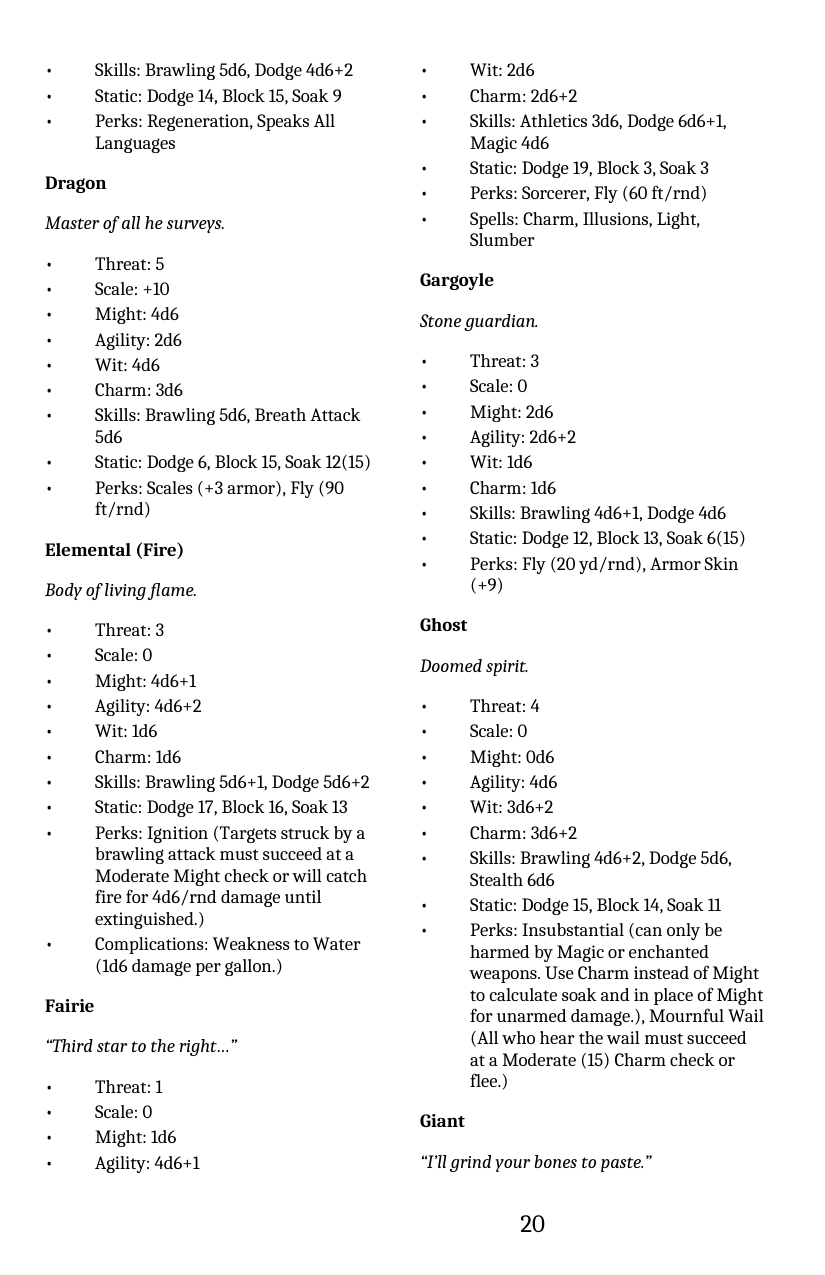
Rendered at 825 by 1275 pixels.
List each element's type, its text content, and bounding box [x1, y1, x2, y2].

list Wit: 1d6 [420, 452, 765, 473]
list Charm: 1d6 [45, 746, 390, 768]
list Agility: 2d6+2 [420, 427, 765, 448]
text Gargoyle [420, 270, 765, 292]
list Threat: 3 [420, 351, 765, 372]
list Charm: 1d6 [420, 477, 765, 499]
list Skills: Brawling 5d6+1, Dodge 5d6+2 [45, 772, 390, 793]
list Static: Dodge 19, Block 3, Soak 3 [420, 157, 765, 179]
list Scale: 0 [45, 1102, 390, 1123]
list Skills: Brawling 5d6, Dodge 4d6+2 [45, 60, 390, 82]
list Wit: 1d6 [45, 721, 390, 742]
list Might: 4d6+1 [45, 670, 390, 692]
list Perks: Scales (+3 armor), Fly (90 ft/rnd) [45, 477, 390, 520]
list Perks: Insubstantial (can only be harmed by Magic or enchanted weapons. Use Charm instead of Might to calculate soak and in place of Might for unarmed damage.), Mournful Wail (All who hear the wail must succeed at a Moderate (15) Charm check or flee.) [420, 920, 765, 1092]
text Master of all he surveys. [45, 213, 390, 234]
text Giant [420, 1111, 765, 1132]
list Skills: Brawling 5d6, Breath Attack 5d6 [45, 405, 390, 448]
list Skills: Athletics 3d6, Dodge 6d6+1, Magic 4d6 [420, 111, 765, 154]
list Wit: 2d6 [420, 60, 765, 82]
text Elemental (Fire) [45, 539, 390, 561]
list Threat: 1 [45, 1076, 390, 1098]
list Might: 0d6 [420, 746, 765, 768]
text Ghost [420, 615, 765, 637]
list Charm: 3d6+2 [420, 822, 765, 844]
list Scale: 0 [420, 376, 765, 397]
list Might: 4d6 [45, 304, 390, 325]
list Spells: Charm, Illusions, Light, Slumber [420, 208, 765, 251]
list Perks: Sorcerer, Fly (60 ft/rnd) [420, 183, 765, 204]
list Wit: 4d6 [45, 354, 390, 376]
list Agility: 4d6+2 [45, 696, 390, 717]
list Perks: Regeneration, Speaks All Languages [45, 111, 390, 154]
list Might: 2d6 [420, 401, 765, 423]
list Wit: 3d6+2 [420, 797, 765, 818]
list Charm: 2d6+2 [420, 85, 765, 107]
text Stone guardian. [420, 310, 765, 332]
list Static: Dodge 6, Block 15, Soak 12(15) [45, 452, 390, 473]
text “Third star to the right…” [45, 1036, 390, 1057]
list Scale: 0 [420, 721, 765, 742]
list Scale: 0 [45, 645, 390, 667]
text Dragon [45, 172, 390, 194]
list Threat: 4 [420, 696, 765, 717]
list Static: Dodge 15, Block 14, Soak 11 [420, 894, 765, 916]
text Fairie [45, 996, 390, 1017]
list Perks: Fly (20 yd/rnd), Armor Skin (+9) [420, 553, 765, 596]
list Agility: 4d6+1 [45, 1152, 390, 1174]
text Doomed spirit. [420, 655, 765, 677]
list Perks: Ignition (Targets struck by a brawling attack must succeed at a Moderate Might check or will catch fire for 4d6/rnd damage until extinguished.) [45, 822, 390, 930]
list Agility: 4d6 [420, 772, 765, 793]
list Charm: 3d6 [45, 380, 390, 401]
text “I’ll grind your bones to paste.” [420, 1151, 765, 1173]
text Body of living flame. [45, 579, 390, 601]
list Scale: +10 [45, 278, 390, 300]
list Threat: 5 [45, 253, 390, 275]
list Might: 1d6 [45, 1127, 390, 1148]
list Static: Dodge 14, Block 15, Soak 9 [45, 85, 390, 107]
list Skills: Brawling 4d6+2, Dodge 5d6, Stealth 6d6 [420, 847, 765, 891]
list Complications: Weakness to Water (1d6 damage per gallon.) [45, 934, 390, 977]
list Agility: 2d6 [45, 329, 390, 351]
list Skills: Brawling 4d6+1, Dodge 4d6 [420, 502, 765, 524]
list Threat: 3 [45, 620, 390, 641]
list Static: Dodge 17, Block 16, Soak 13 [45, 797, 390, 818]
list Static: Dodge 12, Block 13, Soak 6(15) [420, 528, 765, 549]
